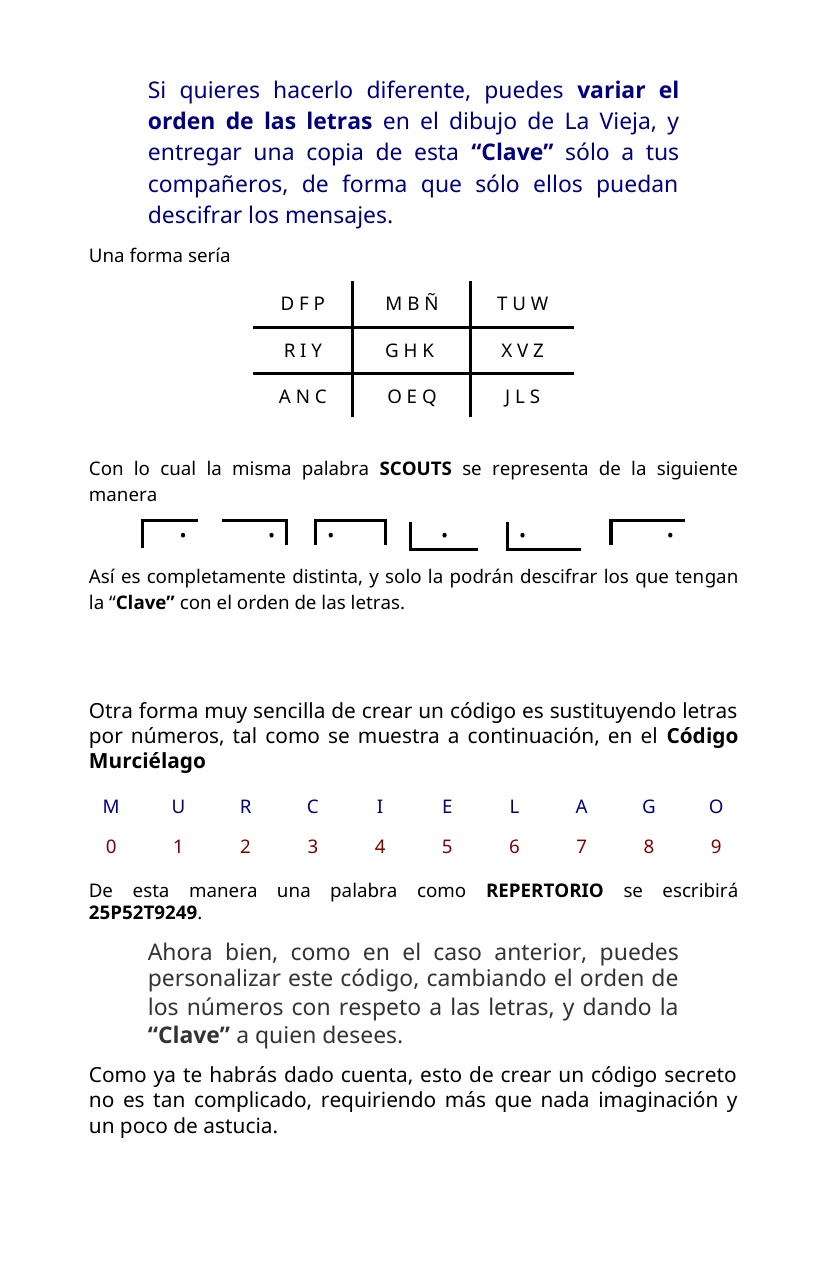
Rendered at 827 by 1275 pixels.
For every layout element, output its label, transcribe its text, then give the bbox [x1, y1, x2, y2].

table_header U [145, 787, 212, 827]
table_header D F P [253, 281, 351, 326]
table_cell 2 [212, 827, 279, 866]
table_header T U W [472, 281, 574, 326]
table_cell A N C [253, 375, 351, 417]
table_header M B Ñ [354, 281, 469, 326]
table_header I [346, 787, 413, 827]
table_header E [414, 787, 481, 827]
table_header • [410, 519, 478, 548]
text Una forma sería [89, 243, 679, 268]
table_header C [279, 787, 346, 827]
table_header G [615, 787, 682, 827]
table_header • [508, 519, 581, 548]
table_cell 9 [682, 827, 749, 866]
table_header [198, 519, 222, 548]
text Ahora bien, como en el caso anterior, puedes personalizar este código, cambiando el orden de los números con respeto a las letras, y dando la “Clave” a quien desees. [148, 937, 679, 1050]
table_cell R I Y [253, 329, 351, 372]
text Con lo cual la misma palabra SCOUTS se representa de la siguiente manera [89, 455, 738, 506]
table_cell 6 [481, 827, 548, 866]
table_cell 3 [279, 827, 346, 866]
table_cell 8 [615, 827, 682, 866]
table_header [286, 519, 316, 548]
table_cell 1 [145, 827, 212, 866]
table_header O [682, 787, 749, 827]
text De esta manera una palabra como REPERTORIO se escribirá 25P52T9249. [89, 879, 738, 925]
table_header R [212, 787, 279, 827]
table_cell 4 [346, 827, 413, 866]
text Otra forma muy sencilla de crear un código es sustituyendo letras por números, tal como se muestra a continuación, en el Código Murcié­lago [89, 698, 738, 775]
table_header • [316, 522, 386, 548]
table_header L [481, 787, 548, 827]
text Como ya te habrás dado cuenta, esto de crear un código secreto no es tan complicado, requiriendo más que nada imaginación y un poco de astucia. [89, 1062, 738, 1139]
table_header [478, 519, 508, 548]
table_header • [144, 522, 198, 548]
table_cell 7 [548, 827, 615, 866]
table_cell X V Z [472, 329, 574, 372]
table_cell O E Q [354, 375, 469, 417]
table_header [386, 519, 410, 548]
table_cell 0 [78, 827, 144, 866]
table_cell G H K [354, 329, 469, 372]
table_header [581, 519, 611, 548]
table_cell 5 [414, 827, 481, 866]
table_header M [78, 787, 144, 827]
text Así es completamente distinta, y solo la podrán descifrar los que ten­gan la “Clave” con el orden de las letras. [89, 564, 738, 615]
table_header • [222, 522, 286, 548]
table_cell J L S [472, 375, 574, 417]
table_header A [548, 787, 615, 827]
text Si quieres hacerlo diferente, puedes variar el orden de las letras en el dibujo de La Vieja, y entregar una copia de esta “Clave” sólo a tus compañeros, de forma que sólo ellos puedan descifrar los mensajes. [148, 74, 679, 230]
table_header • [611, 522, 685, 548]
